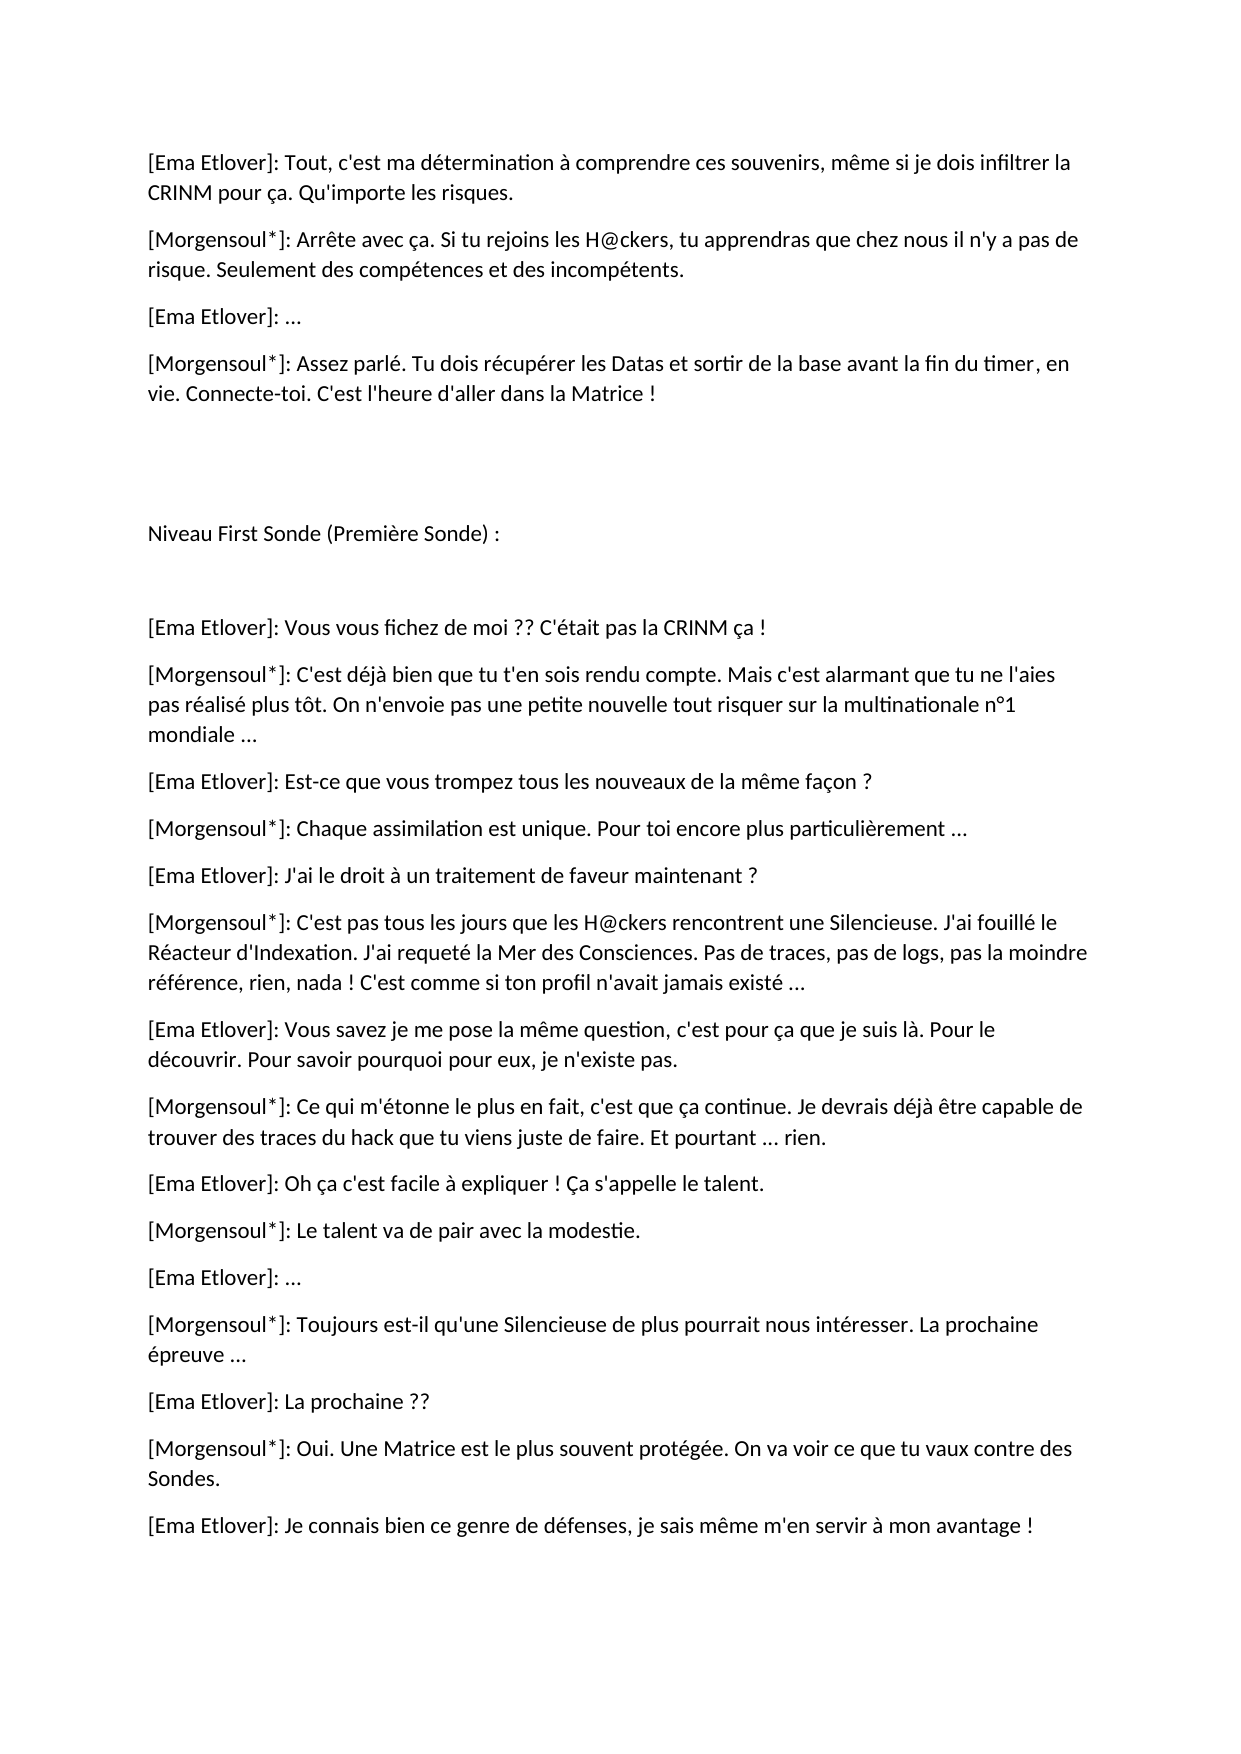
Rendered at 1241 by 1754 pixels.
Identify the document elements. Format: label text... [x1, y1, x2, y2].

text [Ema Etlover]: J'ai le droit à un traitement de faveur maintenant ? [148, 861, 1093, 889]
text [Ema Etlover]: Tout, c'est ma détermination à comprendre ces souvenirs, même si je dois infiltrer la CRINM pour ça. Qu'importe les risques. [148, 148, 1093, 206]
text [Ema Etlover]: ... [148, 302, 1093, 330]
text [Ema Etlover]: Oh ça c'est facile à expliquer ! Ça s'appelle le talent. [148, 1169, 1093, 1197]
text [Morgensoul*]: Oui. Une Matrice est le plus souvent protégée. On va voir ce que tu vaux contre des Sondes. [148, 1434, 1093, 1492]
text [Morgensoul*]: C'est déjà bien que tu t'en sois rendu compte. Mais c'est alarmant que tu ne l'aies pas réalisé plus tôt. On n'envoie pas une petite nouvelle tout risquer sur la multinationale n°1 mondiale ... [148, 660, 1093, 748]
text [Ema Etlover]: La prochaine ?? [148, 1387, 1093, 1415]
text [Ema Etlover]: Vous savez je me pose la même question, c'est pour ça que je suis là. Pour le découvrir. Pour savoir pourquoi pour eux, je n'existe pas. [148, 1015, 1093, 1073]
text [Morgensoul*]: C'est pas tous les jours que les H@ckers rencontrent une Silencieuse. J'ai fouillé le Réacteur d'Indexation. J'ai requeté la Mer des Consciences. Pas de traces, pas de logs, pas la moindre référence, rien, nada ! C'est comme si ton profil n'avait jamais existé ... [148, 908, 1093, 996]
text [Morgensoul*]: Assez parlé. Tu dois récupérer les Datas et sortir de la base avant la fin du timer, en vie. Connecte-toi. C'est l'heure d'aller dans la Matrice ! [148, 349, 1093, 407]
text Niveau First Sonde (Première Sonde) : [148, 519, 1093, 547]
text [Morgensoul*]: Toujours est-il qu'une Silencieuse de plus pourrait nous intéresser. La prochaine épreuve ... [148, 1310, 1093, 1368]
text [Ema Etlover]: Je connais bien ce genre de défenses, je sais même m'en servir à mon avantage ! [148, 1511, 1093, 1539]
text [Morgensoul*]: Arrête avec ça. Si tu rejoins les H@ckers, tu apprendras que chez nous il n'y a pas de risque. Seulement des compétences et des incompétents. [148, 225, 1093, 283]
text [Morgensoul*]: Chaque assimilation est unique. Pour toi encore plus particulièrement ... [148, 814, 1093, 842]
text [Morgensoul*]: Ce qui m'étonne le plus en fait, c'est que ça continue. Je devrais déjà être capable de trouver des traces du hack que tu viens juste de faire. Et pourtant ... rien. [148, 1092, 1093, 1151]
text [Ema Etlover]: Vous vous fichez de moi ?? C'était pas la CRINM ça ! [148, 613, 1093, 641]
text [Morgensoul*]: Le talent va de pair avec la modestie. [148, 1216, 1093, 1244]
text [Ema Etlover]: ... [148, 1263, 1093, 1291]
text [Ema Etlover]: Est-ce que vous trompez tous les nouveaux de la même façon ? [148, 767, 1093, 795]
